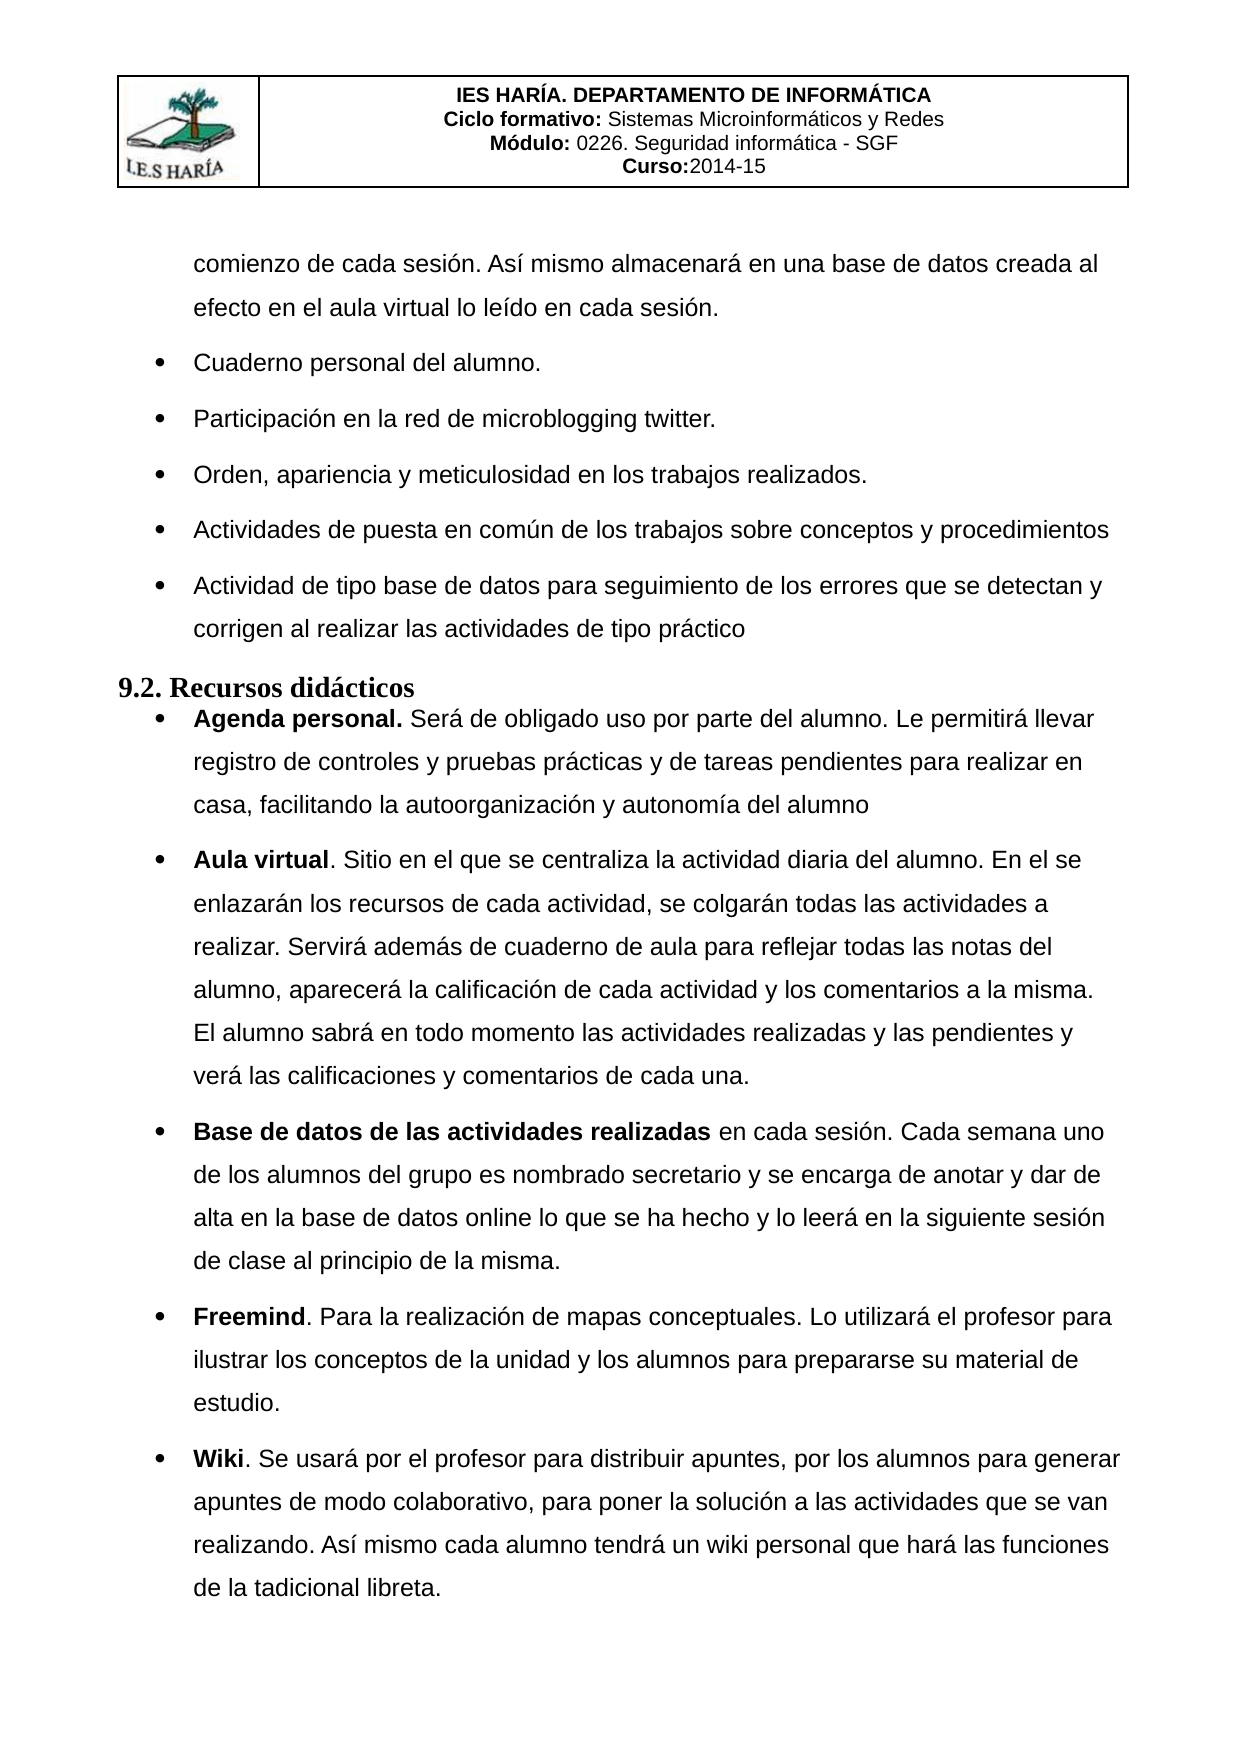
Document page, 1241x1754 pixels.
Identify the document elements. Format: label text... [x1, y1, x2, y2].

list Participación en la red de microblogging twitter. [156, 404, 1122, 433]
subtitle 9.2. Recursos didácticos [118, 670, 1122, 703]
list Actividades de puesta en común de los trabajos sobre conceptos y procedimientos [156, 515, 1122, 544]
list Agenda personal. Será de obligado uso por parte del alumno. Le permitirá llevar registro de controles y pruebas prácticas y de tareas pendientes para realizar en casa, facilitando la autoorganización y autonomía del alumno [156, 703, 1122, 819]
list Aula virtual. Sitio en el que se centraliza la actividad diaria del alumno. En el se enlazarán los recursos de cada actividad, se colgarán todas las actividades a realizar. Servirá además de cuaderno de aula para reflejar todas las notas del alumno, aparecerá la calificación de cada actividad y los comentarios a la misma. El alumno sabrá en todo momento las actividades realizadas y las pendientes y verá las calificaciones y comentarios de cada una. [156, 846, 1122, 1090]
list Orden, apariencia y meticulosidad en los trabajos realizados. [156, 460, 1122, 488]
picture [123, 82, 241, 180]
list Wiki. Se usará por el profesor para distribuir apuntes, por los alumnos para generar apuntes de modo colaborativo, para poner la solución a las actividades que se van realizando. Así mismo cada alumno tendrá un wiki personal que hará las funciones de la tadicional libreta. [156, 1444, 1122, 1602]
list Base de datos de las actividades realizadas en cada sesión. Cada semana uno de los alumnos del grupo es nombrado secretario y se encarga de anotar y dar de alta en la base de datos online lo que se ha hecho y lo leerá en la siguiente sesión de clase al principio de la misma. [156, 1117, 1122, 1275]
list Actividad de tipo base de datos para seguimiento de los errores que se detectan y corrigen al realizar las actividades de tipo práctico [156, 571, 1122, 643]
list Cuaderno personal del alumno. [156, 348, 1122, 377]
list comienzo de cada sesión. Así mismo almacenará en una base de datos creada al efecto en el aula virtual lo leído en cada sesión. [156, 249, 1122, 321]
list Freemind. Para la realización de mapas conceptuales. Lo utilizará el profesor para ilustrar los conceptos de la unidad y los alumnos para prepararse su material de estudio. [156, 1302, 1122, 1417]
